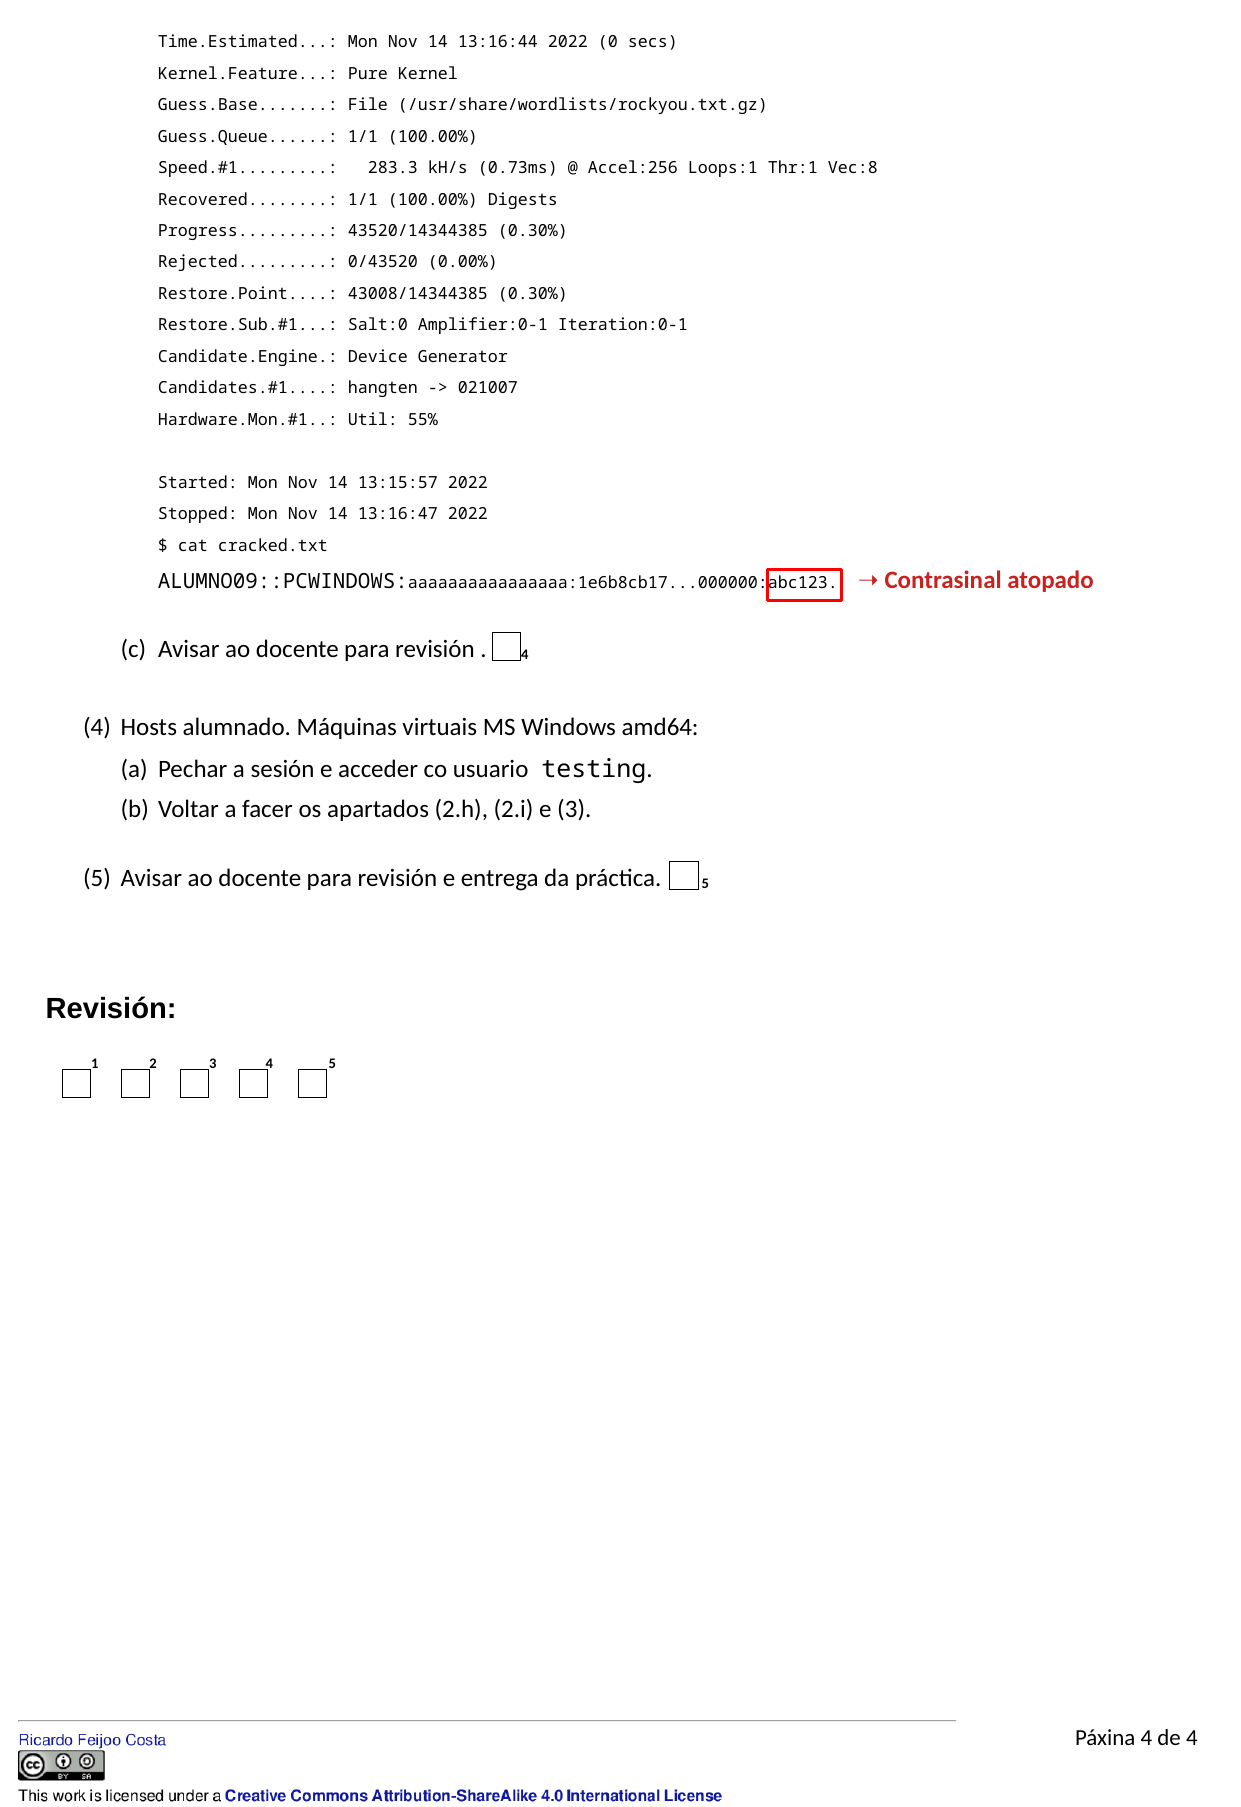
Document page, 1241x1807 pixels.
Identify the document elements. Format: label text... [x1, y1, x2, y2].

list Guess.Base.......: File (/usr/share/wordlists/rockyou.txt.gz) [158, 93, 1221, 116]
list Recovered........: 1/1 (100.00%) Digests [158, 187, 1221, 210]
list Pechar a sesión e acceder co usuario testing. [120, 751, 1197, 785]
list Guess.Queue......: 1/1 (100.00%) [158, 124, 1221, 147]
list Avisar ao docente para revisión e entrega da práctica. 5 [83, 862, 1197, 892]
list Rejected.........: 0/43520 (0.00%) [158, 250, 1221, 273]
picture [8, 1715, 957, 1806]
list Speed.#1.........: 283.3 kH/s (0.73ms) @ Accel:256 Loops:1 Thr:1 Vec:8 [158, 156, 1221, 178]
list Started: Mon Nov 14 13:15:57 2022 [158, 470, 1221, 493]
list Candidate.Engine.: Device Generator [158, 344, 1221, 367]
list Avisar ao docente para revisión . 4 [120, 633, 1197, 663]
list Hosts alumnado. Máquinas virtuais MS Windows amd64: [83, 712, 1197, 742]
list Kernel.Feature...: Pure Kernel [158, 61, 1221, 84]
list Voltar a facer os apartados (2.h), (2.i) e (3). [120, 794, 1197, 824]
list Hardware.Mon.#1..: Util: 55% [158, 407, 1221, 430]
list ALUMNO09::PCWINDOWS:aaaaaaaaaaaaaaaa:1e6b8cb17...000000:abc123. ➝ Contrasinal atopado [158, 565, 1221, 595]
list $ cat cracked.txt [158, 533, 1221, 556]
list Progress.........: 43520/14344385 (0.30%) [158, 219, 1221, 241]
text 1 2 3 4 5 [45, 1042, 1197, 1073]
list Stopped: Mon Nov 14 13:16:47 2022 [158, 502, 1221, 524]
list Restore.Point....: 43008/14344385 (0.30%) [158, 282, 1221, 304]
list Candidates.#1....: hangten -> 021007 [158, 376, 1221, 399]
subtitle Revisión: [45, 991, 1197, 1024]
list Time.Estimated...: Mon Nov 14 13:16:44 2022 (0 secs) [158, 30, 1221, 53]
list Restore.Sub.#1...: Salt:0 Amplifier:0-1 Iteration:0-1 [158, 313, 1221, 336]
